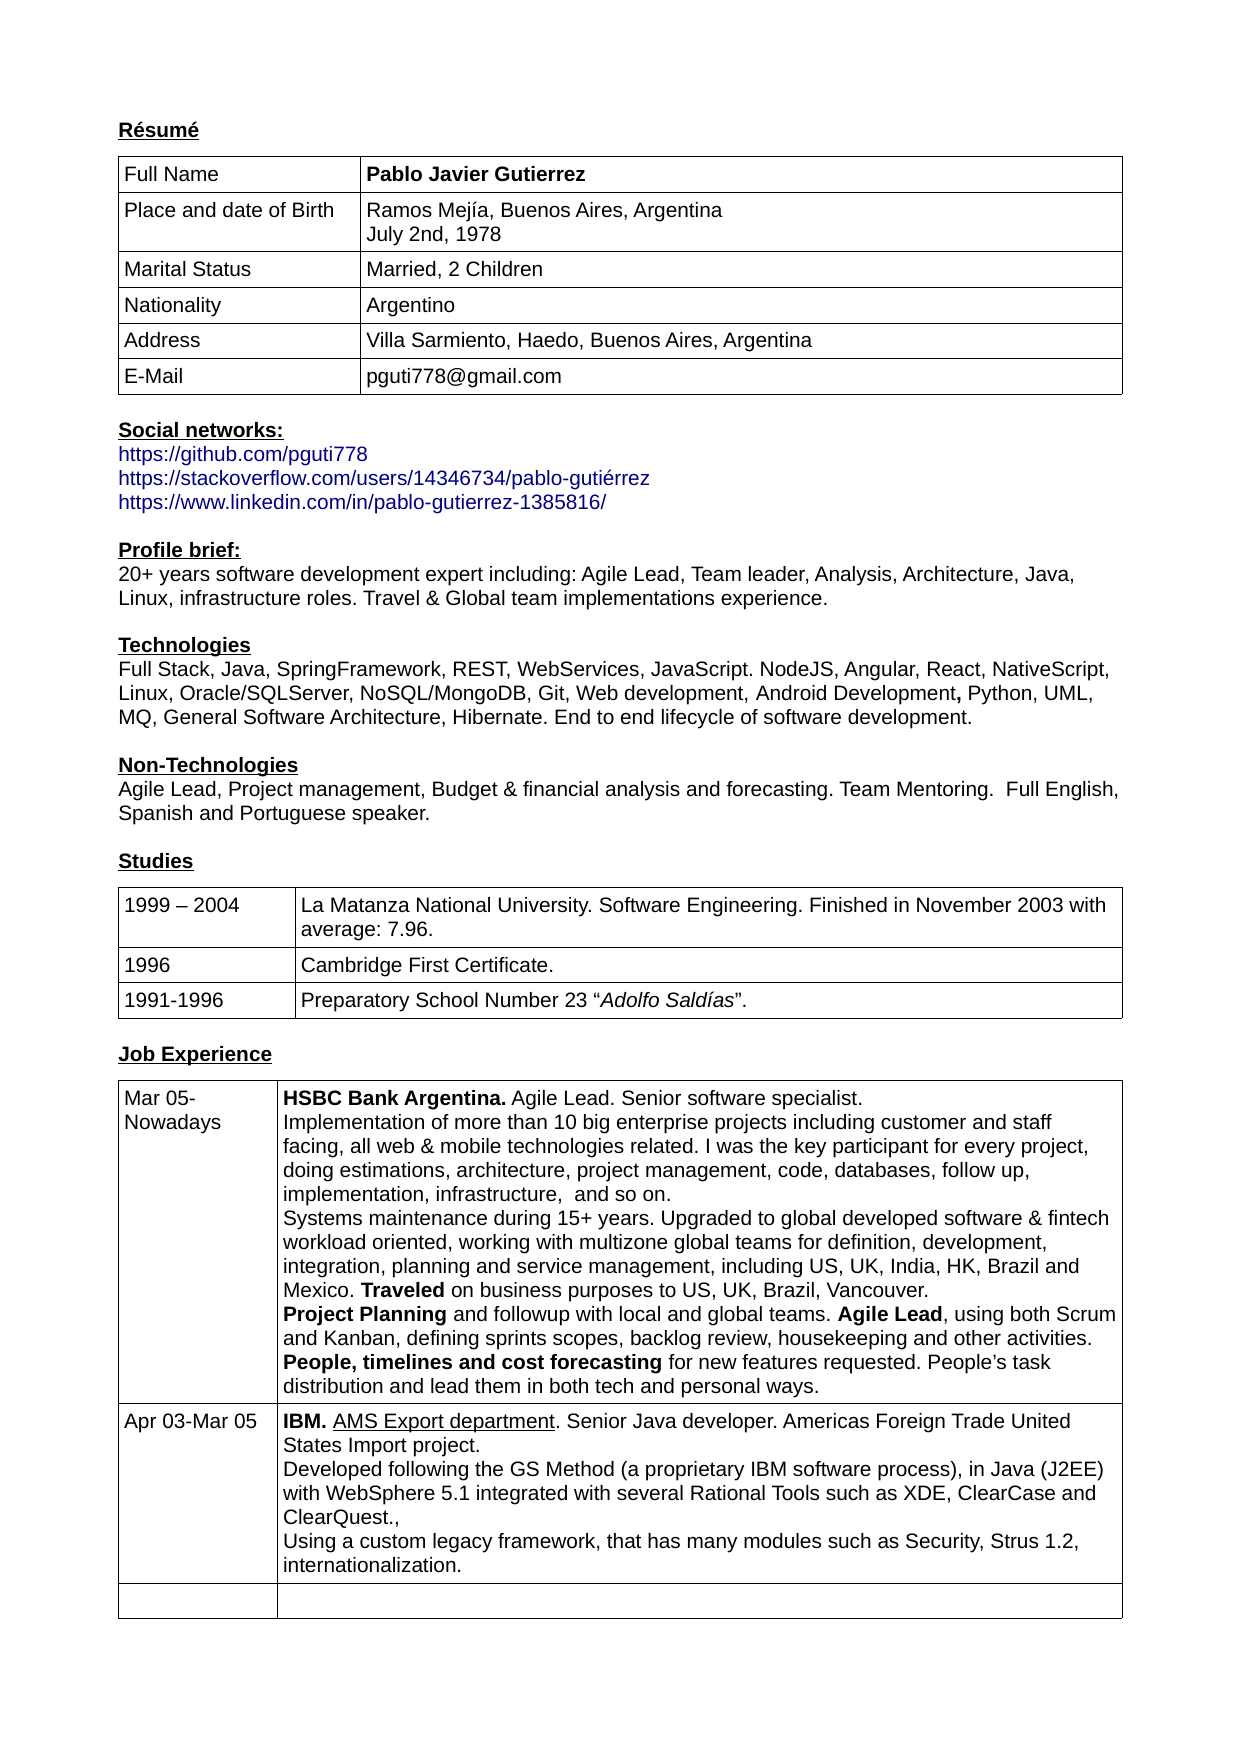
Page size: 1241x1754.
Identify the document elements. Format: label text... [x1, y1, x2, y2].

table_cell Place and date of Birth [119, 193, 360, 251]
table_cell [119, 1584, 277, 1618]
text https://github.com/pguti778 [118, 442, 1122, 466]
table_header Full Name [119, 157, 360, 192]
table_cell 1996 [119, 948, 295, 982]
text Profile brief: [118, 537, 1122, 561]
text https://stackoverflow.com/users/14346734/pablo-gutiérrez [118, 466, 1122, 489]
table_cell 1991-1996 [119, 983, 295, 1018]
text Agile Lead, Project management, Budget & financial analysis and forecasting. Team Mentoring. Full English, Spanish and Portuguese speaker. [118, 777, 1122, 825]
table_header 1999 – 2004 [119, 888, 295, 947]
table_cell Marital Status [119, 252, 360, 287]
table_cell Apr 03-Mar 05 [119, 1404, 277, 1582]
text Technologies [118, 633, 1122, 657]
table_cell Argentino [361, 288, 1122, 322]
table_cell IBM. AMS Export department. Senior Java developer. Americas Foreign Trade United States Import project. Developed following the GS Method (a proprietary IBM software process), in Java (J2EE) with WebSphere 5.1 integrated with several Rational Tools such as XDE, ClearCase and ClearQuest., Using a custom legacy framework, that has many modules such as Security, Strus 1.2, internationalization. [278, 1404, 1122, 1582]
table_cell Nationality [119, 288, 360, 322]
text Non-Technologies [118, 753, 1122, 777]
table_cell Cambridge First Certificate. [296, 948, 1122, 982]
table_cell Address [119, 324, 360, 358]
text Job Experience [118, 1042, 1122, 1066]
table_header Pablo Javier Gutierrez [361, 157, 1122, 192]
table_cell Preparatory School Number 23 “Adolfo Saldías”. [296, 983, 1122, 1018]
text 20+ years software development expert including: Agile Lead, Team leader, Analysis, Architecture, Java, Linux, infrastructure roles. Travel & Global team implementations experience. [118, 561, 1122, 609]
table_header La Matanza National University. Software Engineering. Finished in November 2003 with average: 7.96. [296, 888, 1122, 947]
table_cell Ramos Mejía, Buenos Aires, Argentina July 2nd, 1978 [361, 193, 1122, 251]
text Full Stack, Java, SpringFramework, REST, WebServices, JavaScript. NodeJS, Angular, React, NativeScript, Linux, Oracle/SQLServer, NoSQL/MongoDB, Git, Web development, Android Development, Python, UML, MQ, General Software Architecture, Hibernate. End to end lifecycle of software development. [118, 657, 1122, 729]
text Studies [118, 849, 1122, 873]
text https://www.linkedin.com/in/pablo-gutierrez-1385816/ [118, 489, 1122, 513]
table_cell E-Mail [119, 359, 360, 393]
text Social networks: [118, 418, 1122, 442]
table_cell [278, 1584, 1122, 1618]
table_header Mar 05-Nowadays [119, 1081, 277, 1403]
table_cell pguti778@gmail.com [361, 359, 1122, 393]
table_cell Married, 2 Children [361, 252, 1122, 287]
table_cell Villa Sarmiento, Haedo, Buenos Aires, Argentina [361, 324, 1122, 358]
table_header HSBC Bank Argentina. Agile Lead. Senior software specialist. Implementation of more than 10 big enterprise projects including customer and staff facing, all web & mobile technologies related. I was the key participant for every project, doing estimations, architecture, project management, code, databases, follow up, implementation, infrastructure, and so on. Systems maintenance during 15+ years. Upgraded to global developed software & fintech workload oriented, working with multizone global teams for definition, development, integration, planning and service management, including US, UK, India, HK, Brazil and Mexico. Traveled on business purposes to US, UK, Brazil, Vancouver. Project Planning and followup with local and global teams. Agile Lead, using both Scrum and Kanban, defining sprints scopes, backlog review, housekeeping and other activities. People, timelines and cost forecasting for new features requested. People’s task distribution and lead them in both tech and personal ways. [278, 1081, 1122, 1403]
text Résumé [118, 118, 1122, 142]
